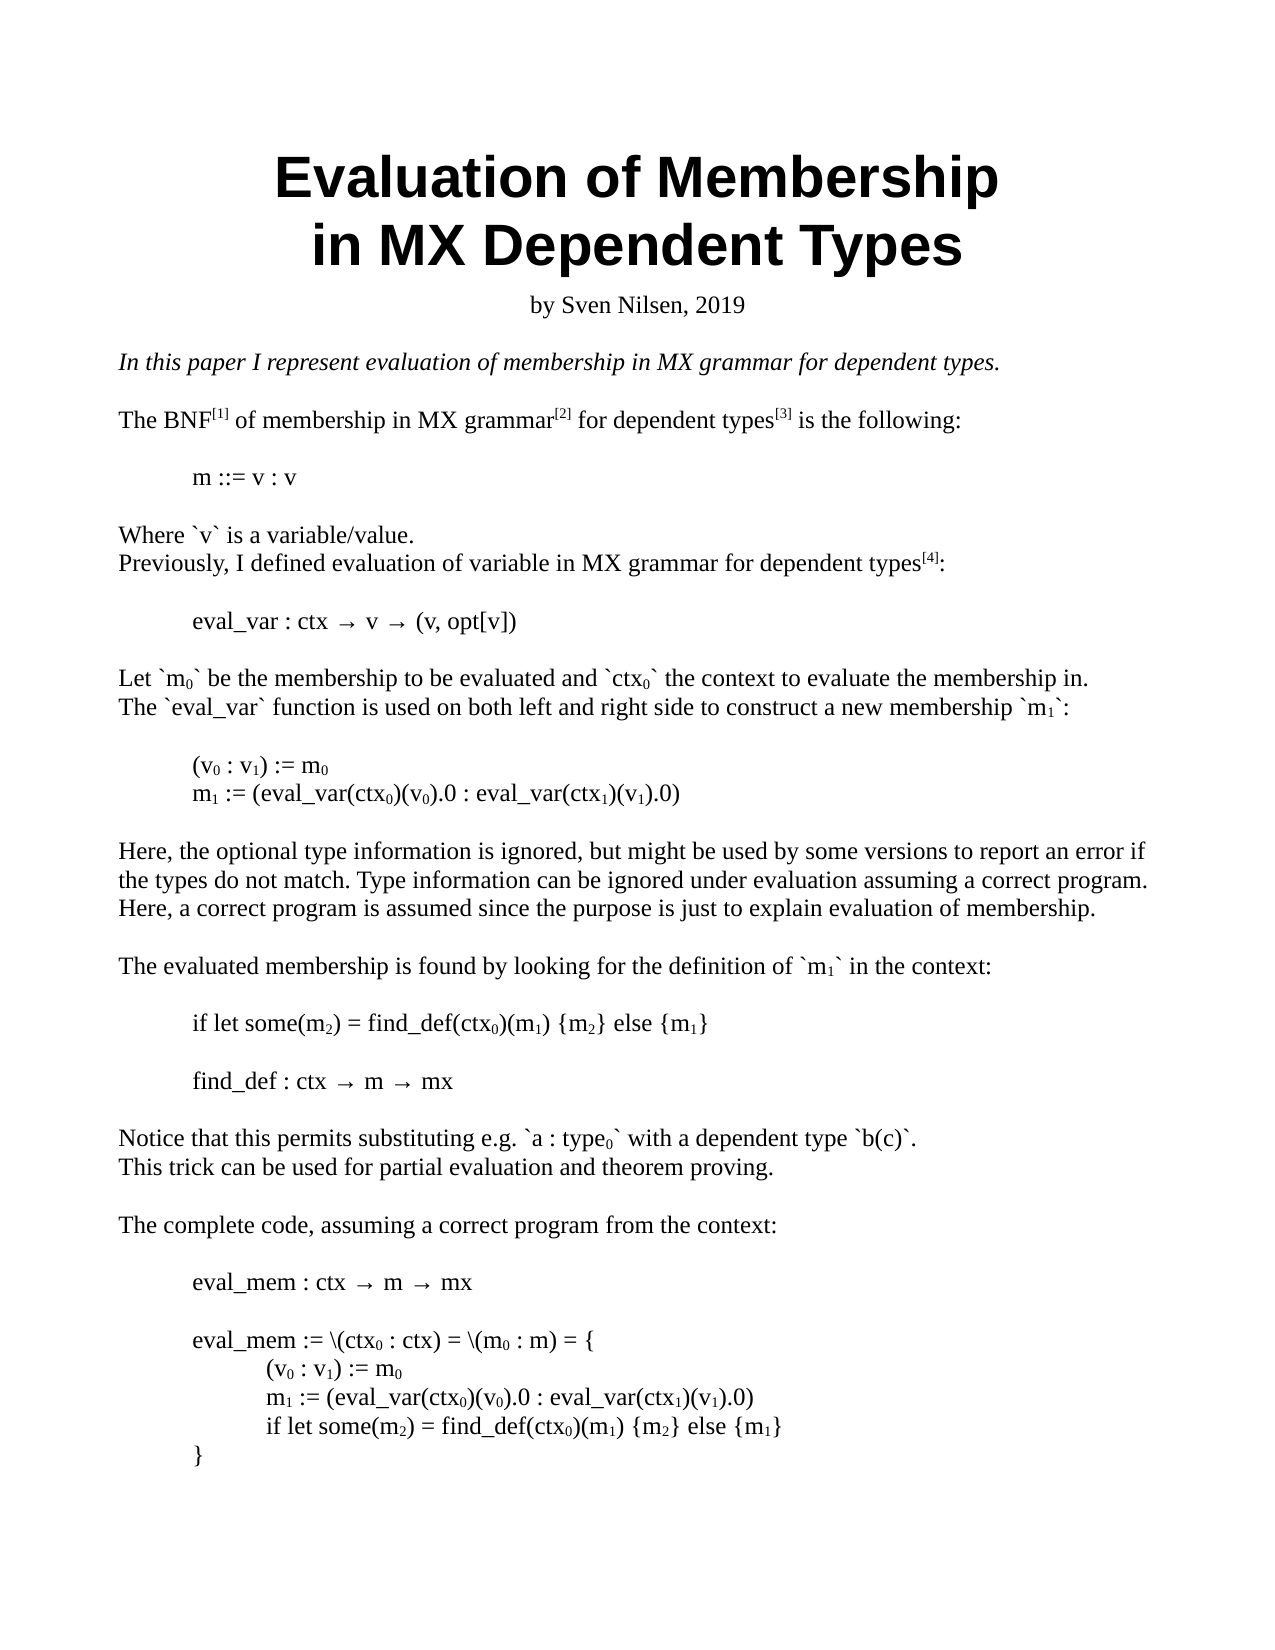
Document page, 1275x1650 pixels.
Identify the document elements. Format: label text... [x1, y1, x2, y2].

text The `eval_var` function is used on both left and right side to construct a new membership `m1`: [118, 692, 1157, 721]
text The evaluated membership is found by looking for the definition of `m1` in the context: [118, 951, 1157, 980]
text eval_mem : ctx → m → mx [118, 1267, 1157, 1296]
text } [118, 1440, 1157, 1468]
text The BNF[1] of membership in MX grammar[2] for dependent types[3] is the following: [118, 405, 1157, 433]
text eval_var : ctx → v → (v, opt[v]) [118, 606, 1157, 635]
text find_def : ctx → m → mx [118, 1066, 1157, 1095]
text if let some(m2) = find_def(ctx0)(m1) {m2} else {m1} [118, 1411, 1157, 1440]
text m ::= v : v [118, 462, 1157, 491]
text m1 := (eval_var(ctx0)(v0).0 : eval_var(ctx1)(v1).0) [118, 778, 1157, 807]
text eval_mem := \(ctx0 : ctx) = \(m0 : m) = { [118, 1325, 1157, 1353]
text if let some(m2) = find_def(ctx0)(m1) {m2} else {m1} [118, 1008, 1157, 1037]
text m1 := (eval_var(ctx0)(v0).0 : eval_var(ctx1)(v1).0) [118, 1382, 1157, 1411]
title Evaluation of Membership in MX Dependent Types [118, 143, 1157, 277]
text This trick can be used for partial evaluation and theorem proving. [118, 1152, 1157, 1181]
text The complete code, assuming a correct program from the context: [118, 1210, 1157, 1238]
text Previously, I defined evaluation of variable in MX grammar for dependent types[4]: [118, 548, 1157, 577]
text by Sven Nilsen, 2019 [118, 290, 1157, 318]
text In this paper I represent evaluation of membership in MX grammar for dependent types. [118, 347, 1157, 376]
text Here, the optional type information is ignored, but might be used by some versions to report an error if the types do not match. Type information can be ignored under evaluation assuming a correct program. Here, a correct program is assumed since the purpose is just to explain evaluation of membership. [118, 836, 1157, 922]
text (v0 : v1) := m0 [118, 750, 1157, 778]
text Notice that this permits substituting e.g. `a : type0` with a dependent type `b(c)`. [118, 1123, 1157, 1152]
text Where `v` is a variable/value. [118, 520, 1157, 548]
text (v0 : v1) := m0 [118, 1353, 1157, 1382]
text Let `m0` be the membership to be evaluated and `ctx0` the context to evaluate the membership in. [118, 663, 1157, 692]
